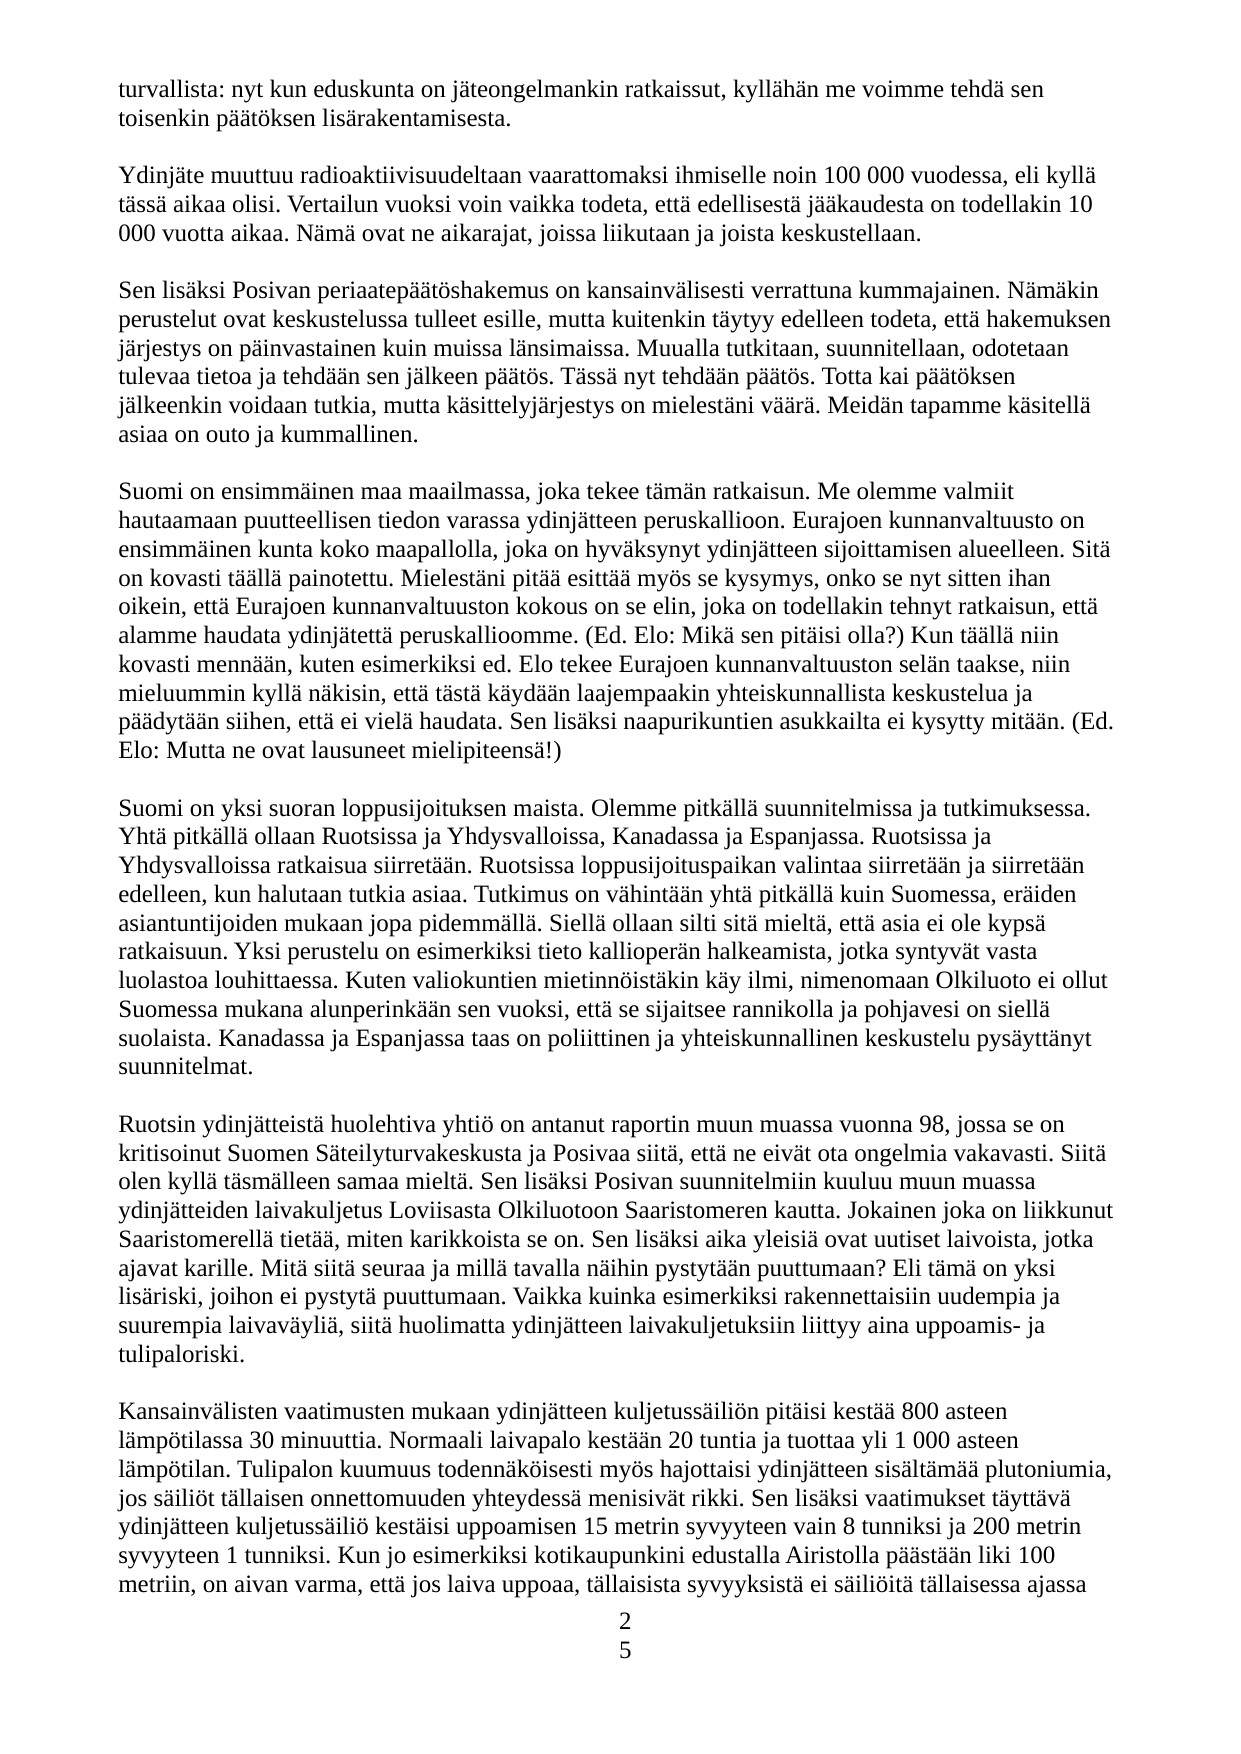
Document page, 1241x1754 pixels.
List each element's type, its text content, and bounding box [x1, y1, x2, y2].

text turvallista: nyt kun eduskunta on jäteongelmankin ratkaissut, kyllähän me voimme tehdä sen toisenkin päätöksen lisärakentamisesta. [118, 74, 1122, 131]
text Sen lisäksi Posivan periaatepäätöshakemus on kansainvälisesti verrattuna kummajainen. Nämäkin perustelut ovat keskustelussa tulleet esille, mutta kuitenkin täytyy edelleen todeta, että hakemuksen järjestys on päinvastainen kuin muissa länsimaissa. Muualla tutkitaan, suunnitellaan, odotetaan tulevaa tietoa ja tehdään sen jälkeen päätös. Tässä nyt tehdään päätös. Totta kai päätöksen jälkeenkin voidaan tutkia, mutta käsittelyjärjestys on mielestäni väärä. Meidän tapamme käsitellä asiaa on outo ja kummallinen. [118, 275, 1122, 448]
text Kansainvälisten vaatimusten mukaan ydinjätteen kuljetussäiliön pitäisi kestää 800 asteen lämpötilassa 30 minuuttia. Normaali laivapalo kestään 20 tuntia ja tuottaa yli 1 000 asteen lämpötilan. Tulipalon kuumuus todennäköisesti myös hajottaisi ydinjätteen sisältämää plutoniumia, jos säiliöt tällaisen onnettomuuden yhteydessä menisivät rikki. Sen lisäksi vaatimukset täyttävä ydinjätteen kuljetussäiliö kestäisi uppoamisen 15 metrin syvyyteen vain 8 tunniksi ja 200 metrin syvyyteen 1 tunniksi. Kun jo esimerkiksi kotikaupunkini edustalla Airistolla päästään liki 100 metriin, on aivan varma, että jos laiva uppoaa, tällaisista syvyyksistä ei säiliöitä tällaisessa ajassa [118, 1396, 1122, 1598]
text Ydinjäte muuttuu radioaktiivisuudeltaan vaarattomaksi ihmiselle noin 100 000 vuodessa, eli kyllä tässä aikaa olisi. Vertailun vuoksi voin vaikka todeta, että edellisestä jääkaudesta on todellakin 10 000 vuotta aikaa. Nämä ovat ne aikarajat, joissa liikutaan ja joista keskustellaan. [118, 160, 1122, 246]
text Suomi on yksi suoran loppusijoituksen maista. Olemme pitkällä suunnitelmissa ja tutkimuksessa. Yhtä pitkällä ollaan Ruotsissa ja Yhdysvalloissa, Kanadassa ja Espanjassa. Ruotsissa ja Yhdysvalloissa ratkaisua siirretään. Ruotsissa loppusijoituspaikan valintaa siirretään ja siirretään edelleen, kun halutaan tutkia asiaa. Tutkimus on vähintään yhtä pitkällä kuin Suomessa, eräiden asiantuntijoiden mukaan jopa pidemmällä. Siellä ollaan silti sitä mieltä, että asia ei ole kypsä ratkaisuun. Yksi perustelu on esimerkiksi tieto kallioperän halkeamista, jotka syntyvät vasta luolastoa louhittaessa. Kuten valiokuntien mietinnöistäkin käy ilmi, nimenomaan Olkiluoto ei ollut Suomessa mukana alunperinkään sen vuoksi, että se sijaitsee rannikolla ja pohjavesi on siellä suolaista. Kanadassa ja Espanjassa taas on poliittinen ja yhteiskunnallinen keskustelu pysäyttänyt suunnitelmat. [118, 793, 1122, 1080]
text Ruotsin ydinjätteistä huolehtiva yhtiö on antanut raportin muun muassa vuonna 98, jossa se on kritisoinut Suomen Säteilyturvakeskusta ja Posivaa siitä, että ne eivät ota ongelmia vakavasti. Siitä olen kyllä täsmälleen samaa mieltä. Sen lisäksi Posivan suunnitelmiin kuuluu muun muassa ydinjätteiden laivakuljetus Loviisasta Olkiluotoon Saaristomeren kautta. Jokainen joka on liikkunut Saaristomerellä tietää, miten karikkoista se on. Sen lisäksi aika yleisiä ovat uutiset laivoista, jotka ajavat karille. Mitä siitä seuraa ja millä tavalla näihin pystytään puuttumaan? Eli tämä on yksi lisäriski, joihon ei pystytä puuttumaan. Vaikka kuinka esimerkiksi rakennettaisiin uudempia ja suurempia laivaväyliä, siitä huolimatta ydinjätteen laivakuljetuksiin liittyy aina uppoamis- ja tulipaloriski. [118, 1109, 1122, 1368]
text Suomi on ensimmäinen maa maailmassa, joka tekee tämän ratkaisun. Me olemme valmiit hautaamaan puutteellisen tiedon varassa ydinjätteen peruskallioon. Eurajoen kunnanvaltuusto on ensimmäinen kunta koko maapallolla, joka on hyväksynyt ydinjätteen sijoittamisen alueelleen. Sitä on kovasti täällä painotettu. Mielestäni pitää esittää myös se kysymys, onko se nyt sitten ihan oikein, että Eurajoen kunnanvaltuuston kokous on se elin, joka on todellakin tehnyt ratkaisun, että alamme haudata ydinjätettä peruskallioomme. (Ed. Elo: Mikä sen pitäisi olla?) Kun täällä niin kovasti mennään, kuten esimerkiksi ed. Elo tekee Eurajoen kunnanvaltuuston selän taakse, niin mieluummin kyllä näkisin, että tästä käydään laajempaakin yhteiskunnallista keskustelua ja päädytään siihen, että ei vielä haudata. Sen lisäksi naapurikuntien asukkailta ei kysytty mitään. (Ed. Elo: Mutta ne ovat lausuneet mielipiteensä!) [118, 476, 1122, 764]
